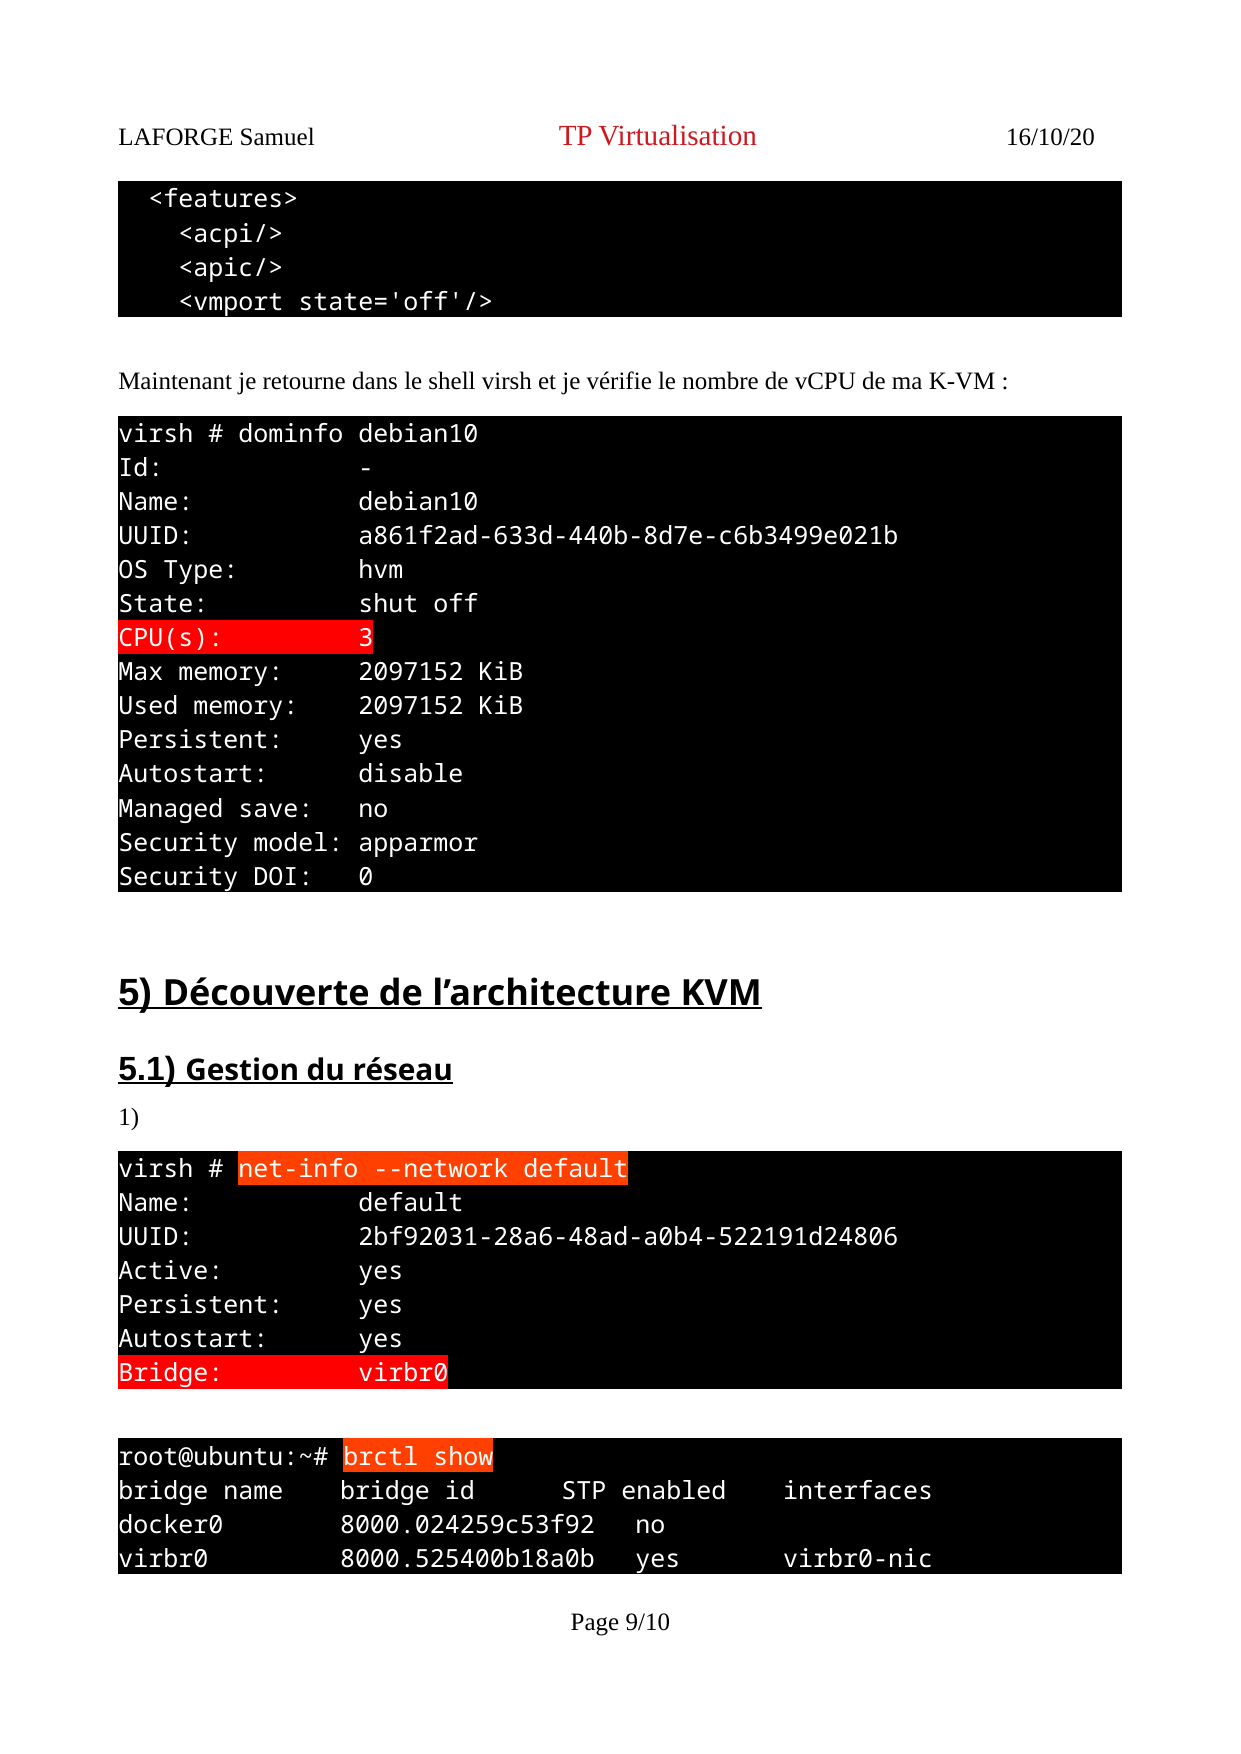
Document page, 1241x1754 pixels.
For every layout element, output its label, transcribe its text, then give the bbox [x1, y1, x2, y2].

text Autostart: disable [118, 756, 1122, 790]
text Id: - [118, 449, 1122, 484]
text bridge name bridge id STP enabled interfaces [118, 1472, 1122, 1506]
text 1) [118, 1102, 1122, 1130]
text Persistent: yes [118, 1287, 1122, 1321]
text virsh # dominfo debian10 [118, 416, 1122, 449]
text Security model: apparmor [118, 824, 1122, 858]
text Persistent: yes [118, 722, 1122, 756]
text Max memory: 2097152 KiB [118, 654, 1122, 688]
text State: shut off [118, 586, 1122, 620]
text Used memory: 2097152 KiB [118, 688, 1122, 722]
text UUID: a861f2ad-633d-440b-8d7e-c6b3499e021b [118, 518, 1122, 552]
text Name: debian10 [118, 484, 1122, 518]
text <acpi/> [118, 215, 1122, 249]
text Autostart: yes [118, 1321, 1122, 1355]
subtitle 5.1) Gestion du réseau [118, 1049, 1122, 1089]
text virsh # net-info --network default [118, 1151, 1122, 1185]
text virbr0 8000.525400b18a0b yes virbr0-nic [118, 1540, 1122, 1574]
text Active: yes [118, 1253, 1122, 1287]
text OS Type: hvm [118, 552, 1122, 586]
text UUID: 2bf92031-28a6-48ad-a0b4-522191d24806 [118, 1219, 1122, 1253]
text Managed save: no [118, 790, 1122, 824]
text root@ubuntu:~# brctl show [118, 1438, 1122, 1472]
text <apic/> [118, 249, 1122, 283]
text docker0 8000.024259c53f92 no [118, 1506, 1122, 1540]
text <features> [118, 181, 1122, 215]
text Security DOI: 0 [118, 858, 1122, 892]
text Maintenant je retourne dans le shell virsh et je vérifie le nombre de vCPU de ma K-VM : [118, 366, 1122, 395]
text Bridge: virbr0 [118, 1355, 1122, 1389]
text CPU(s): 3 [118, 620, 1122, 654]
text <vmport state='off'/> [118, 283, 1122, 317]
subtitle 5) Découverte de l’architecture KVM [118, 966, 1122, 1015]
text Name: default [118, 1185, 1122, 1219]
